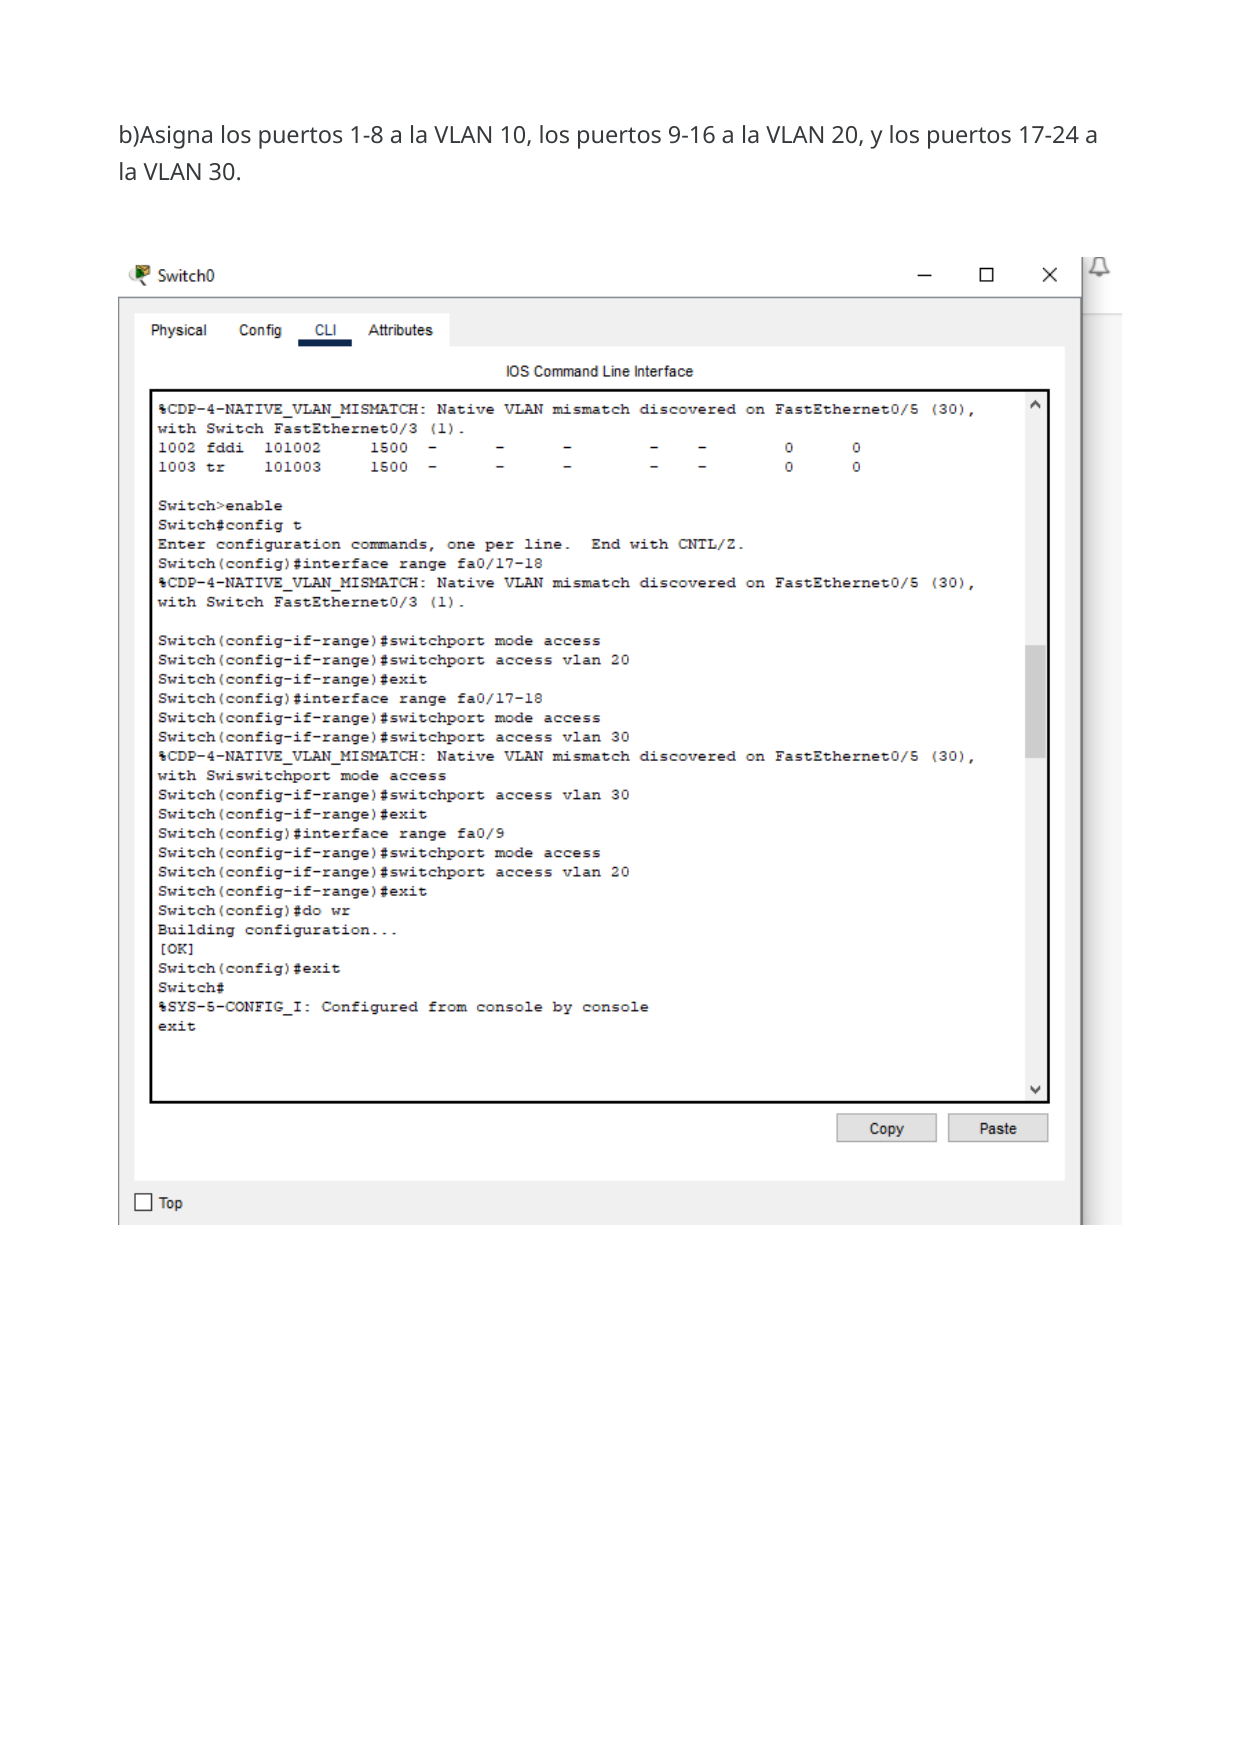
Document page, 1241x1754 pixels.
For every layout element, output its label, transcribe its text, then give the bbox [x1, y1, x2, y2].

text b)Asigna los puertos 1-8 a la VLAN 10, los puertos 9-16 a la VLAN 20, y los puertos 17-24 a la VLAN 30. [118, 118, 1122, 187]
picture [118, 257, 1123, 1225]
